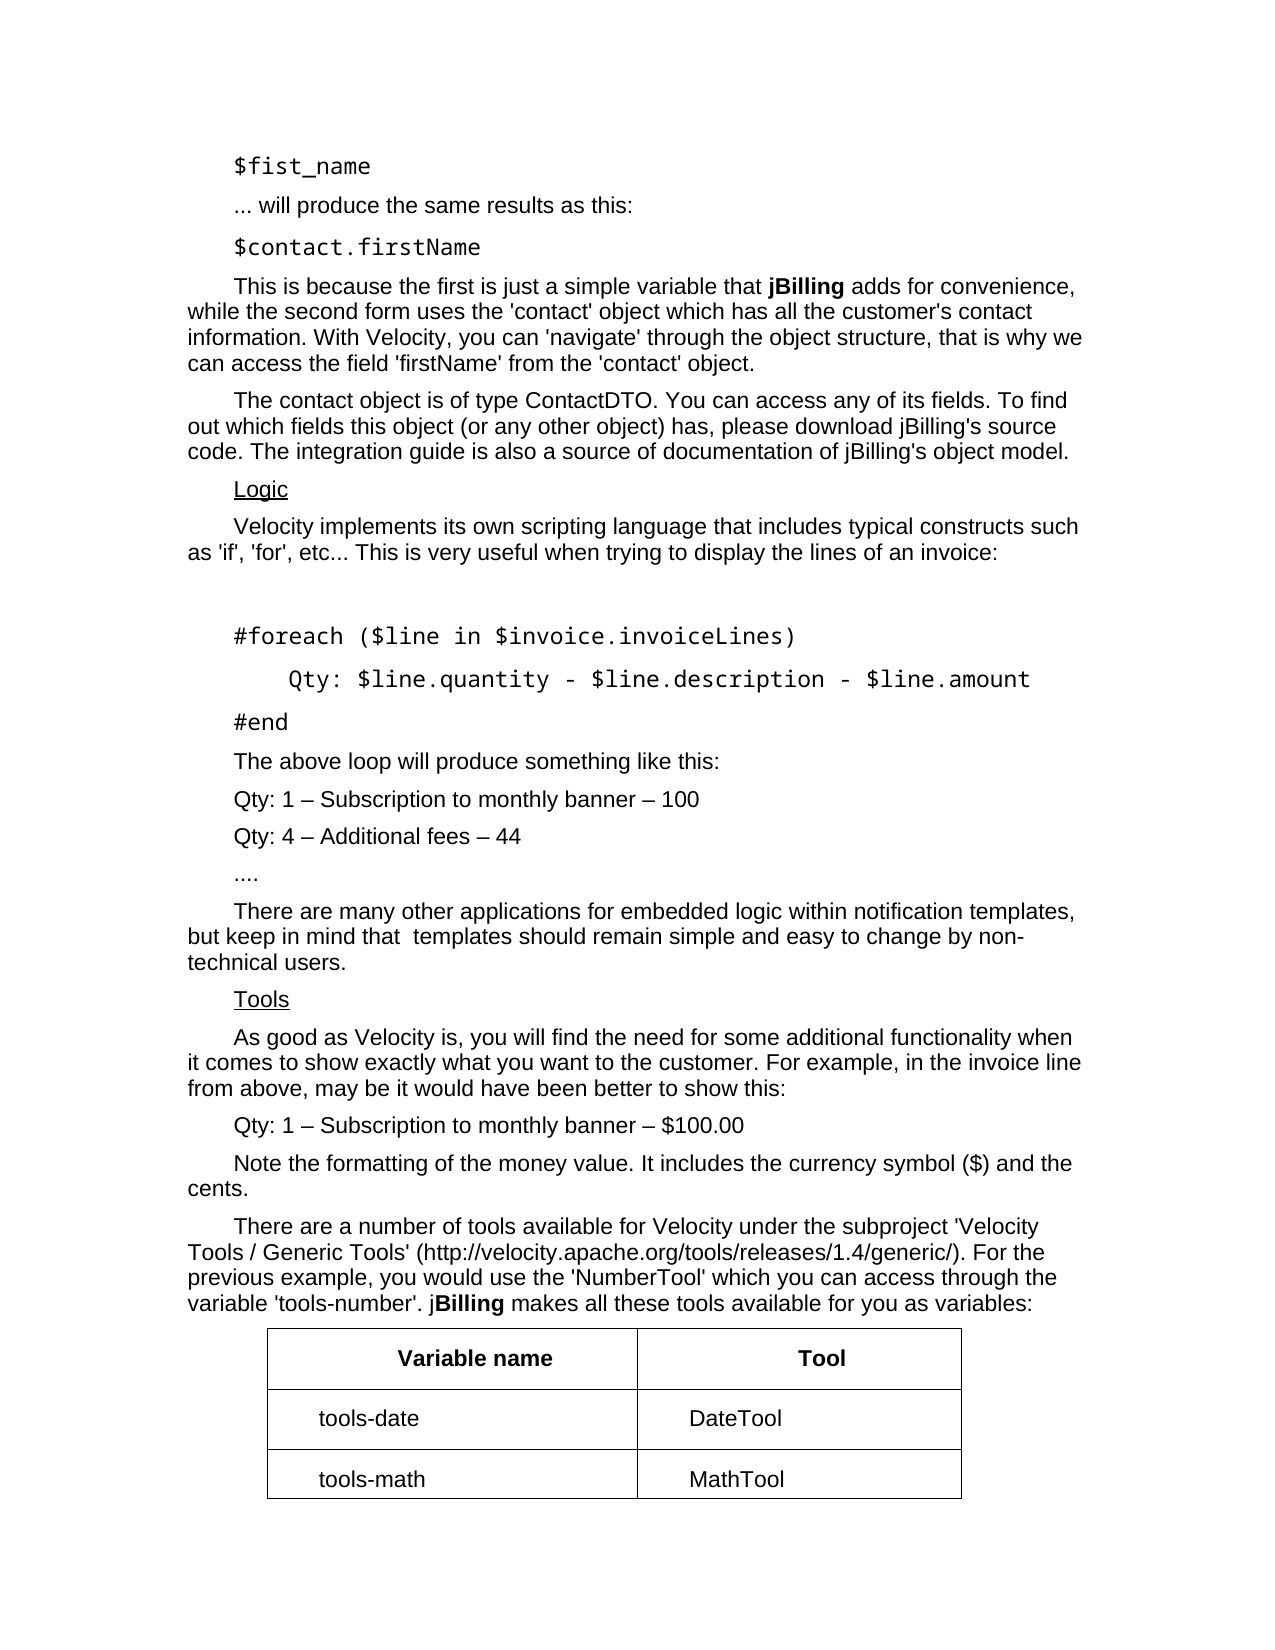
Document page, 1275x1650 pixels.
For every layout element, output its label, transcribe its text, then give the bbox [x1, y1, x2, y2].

text The above loop will produce something like this: [187, 749, 1087, 774]
text As good as Velocity is, you will find the need for some additional functionality when it comes to show exactly what you want to the customer. For example, in the invoice line from above, may be it would have been better to show this: [187, 1024, 1087, 1101]
text Qty: 4 – Additional fees – 44 [187, 824, 1087, 849]
text Qty: 1 – Subscription to monthly banner – 100 [187, 786, 1087, 812]
table_cell tools-date [268, 1390, 637, 1449]
text This is because the first is just a simple variable that jBilling adds for convenience, while the second form uses the 'contact' object which has all the customer's contact information. With Velocity, you can 'navigate' through the object structure, that is why we can access the field 'firstName' from the 'contact' object. [187, 273, 1087, 376]
table_cell MathTool [638, 1450, 961, 1498]
text $contact.firstName [187, 230, 1087, 262]
table_header Variable name [268, 1329, 637, 1388]
table_cell tools-math [268, 1450, 637, 1498]
text ... will produce the same results as this: [187, 193, 1087, 219]
text There are many other applications for embedded logic within notification templates, but keep in mind that templates should remain simple and easy to change by non-technical users. [187, 898, 1087, 975]
text #end [187, 706, 1087, 737]
text Qty: 1 – Subscription to monthly banner – $100.00 [187, 1113, 1087, 1139]
text There are a number of tools available for Velocity under the subproject 'Velocity Tools / Generic Tools' (http://velocity.apache.org/tools/releases/1.4/generic/). For the previous example, you would use the 'NumberTool' which you can access through the variable 'tools-number'. jBilling makes all these tools available for you as variables: [187, 1213, 1087, 1316]
text .... [187, 861, 1087, 887]
text Logic [187, 476, 1087, 502]
table_header Tool [638, 1329, 961, 1388]
text Tools [187, 987, 1087, 1013]
text Note the formatting of the money value. It includes the currency symbol ($) and the cents. [187, 1151, 1087, 1202]
text Velocity implements its own scripting language that includes typical constructs such as 'if', 'for', etc... This is very useful when trying to display the lines of an invoice: [187, 514, 1087, 565]
text The contact object is of type ContactDTO. You can access any of its fields. To find out which fields this object (or any other object) has, please download jBilling's source code. The integration guide is also a source of documentation of jBilling's object model. [187, 388, 1087, 464]
text #foreach ($line in $invoice.invoiceLines) [187, 620, 1087, 651]
text Qty: $line.quantity - $line.description - $line.amount [187, 663, 1087, 694]
text $fist_name [187, 150, 1087, 181]
table_cell DateTool [638, 1390, 961, 1449]
